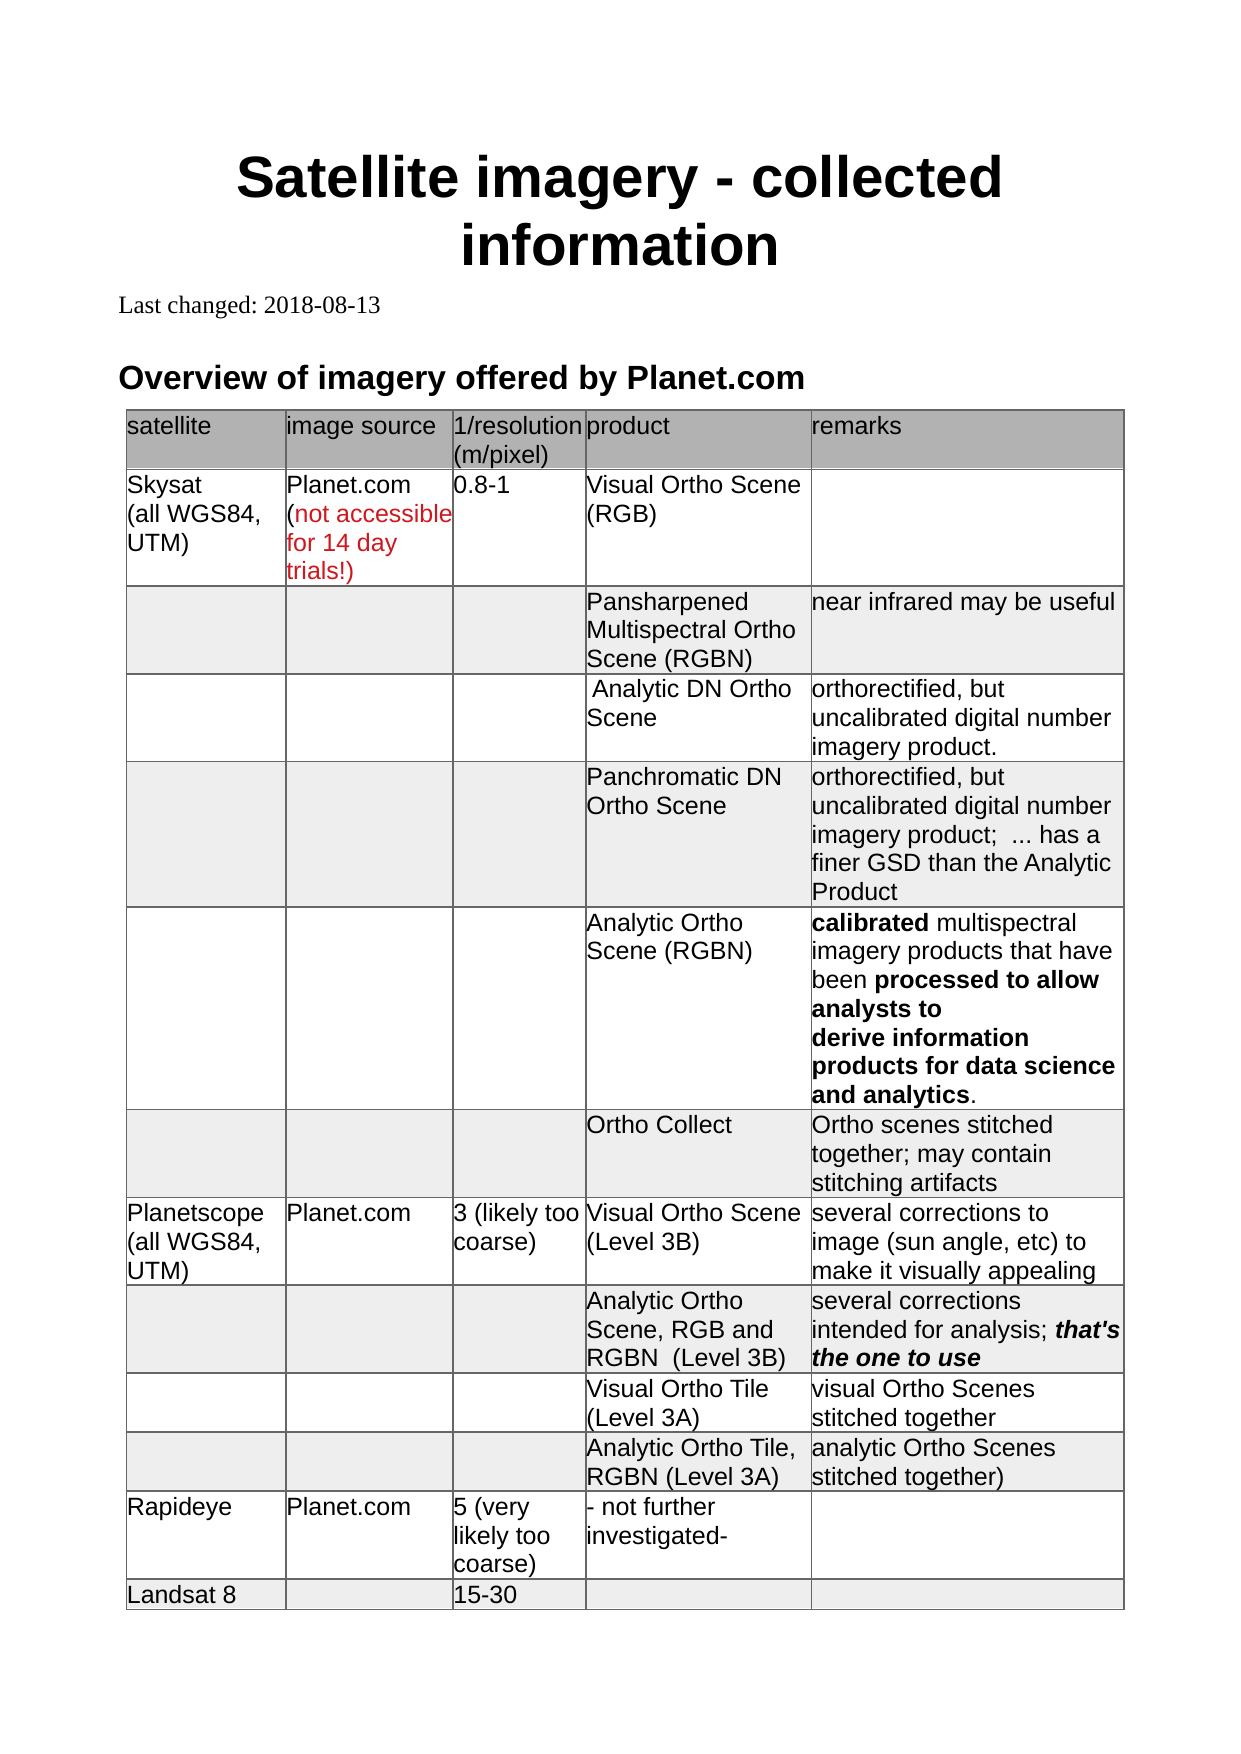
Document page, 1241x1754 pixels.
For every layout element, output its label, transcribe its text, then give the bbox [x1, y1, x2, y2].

table_cell Ortho scenes stitched together; may contain stitching artifacts [812, 1110, 1123, 1197]
table_cell Analytic Ortho Scene (RGBN) [587, 908, 811, 1109]
table_cell 5 (very likely too coarse) [454, 1492, 585, 1578]
table_header satellite [127, 411, 285, 468]
table_cell [454, 1433, 585, 1490]
table_cell [454, 1110, 585, 1197]
table_header image source [287, 411, 452, 468]
table_cell Pansharpened Multispectral Ortho Scene (RGBN) [587, 587, 811, 673]
table_cell Rapideye [127, 1492, 285, 1578]
table_cell [127, 1433, 285, 1490]
table_cell Landsat 8 [127, 1580, 285, 1608]
table_cell [454, 908, 585, 1109]
table_header remarks [812, 411, 1123, 468]
table_cell [812, 1492, 1123, 1578]
table_cell [454, 675, 585, 761]
table_cell Analytic Ortho Tile, RGBN (Level 3A) [587, 1433, 811, 1490]
table_cell [454, 1374, 585, 1431]
table_cell [812, 470, 1123, 585]
title Satellite imagery - collected information [118, 143, 1122, 277]
table_cell [127, 1286, 285, 1372]
table_cell [127, 908, 285, 1109]
table_cell Planet.com [287, 1492, 452, 1578]
table_cell [287, 1286, 452, 1372]
table_cell orthorectified, but uncalibrated digital number imagery product. [812, 675, 1123, 761]
table_cell [587, 1580, 811, 1608]
table_cell several corrections intended for analysis; that's the one to use [812, 1286, 1123, 1372]
table_cell [287, 908, 452, 1109]
table_cell [127, 675, 285, 761]
table_cell [287, 587, 452, 673]
table_cell Analytic Ortho Scene, RGB and RGBN (Level 3B) [587, 1286, 811, 1372]
table_cell calibrated multispectral imagery products that have been processed to allow analysts to derive information products for data science and analytics. [812, 908, 1123, 1109]
table_cell Visual Ortho Scene (RGB) [587, 470, 811, 585]
table_cell Planet.com (not accessible for 14 day trials!) [287, 470, 452, 585]
table_cell Panchromatic DN Ortho Scene [587, 762, 811, 906]
table_header 1/resolution (m/pixel) [454, 411, 585, 468]
table_cell several corrections to image (sun angle, etc) to make it visually appealing [812, 1198, 1123, 1284]
table_cell [287, 675, 452, 761]
table_cell [127, 587, 285, 673]
table_cell 15-30 [454, 1580, 585, 1608]
table_cell Analytic DN Ortho Scene [587, 675, 811, 761]
table_cell Ortho Collect [587, 1110, 811, 1197]
table_cell [812, 1580, 1123, 1608]
table_cell [127, 1110, 285, 1197]
table_cell 3 (likely too coarse) [454, 1198, 585, 1284]
table_cell orthorectified, but uncalibrated digital number imagery product; ... has a finer GSD than the Analytic Product [812, 762, 1123, 906]
table_cell Visual Ortho Scene (Level 3B) [587, 1198, 811, 1284]
table_cell near infrared may be useful [812, 587, 1123, 673]
table_cell [454, 587, 585, 673]
table_cell - not further investigated- [587, 1492, 811, 1578]
table_cell [287, 1374, 452, 1431]
table_cell Planetscope (all WGS84, UTM) [127, 1198, 285, 1284]
table_cell [287, 1110, 452, 1197]
table_cell [454, 1286, 585, 1372]
table_header product [587, 411, 811, 468]
text Last changed: 2018-08-13 [118, 290, 1122, 318]
table_cell [287, 1433, 452, 1490]
table_cell Visual Ortho Tile (Level 3A) [587, 1374, 811, 1431]
table_cell [454, 762, 585, 906]
table_cell Planet.com [287, 1198, 452, 1284]
table_cell analytic Ortho Scenes stitched together) [812, 1433, 1123, 1490]
table_cell visual Ortho Scenes stitched together [812, 1374, 1123, 1431]
table_cell [127, 762, 285, 906]
subtitle Overview of imagery offered by Planet.com [118, 358, 1122, 397]
table_cell 0.8-1 [454, 470, 585, 585]
table_cell [127, 1374, 285, 1431]
table_cell [287, 762, 452, 906]
table_cell Skysat (all WGS84, UTM) [127, 470, 285, 585]
table_cell [287, 1580, 452, 1608]
